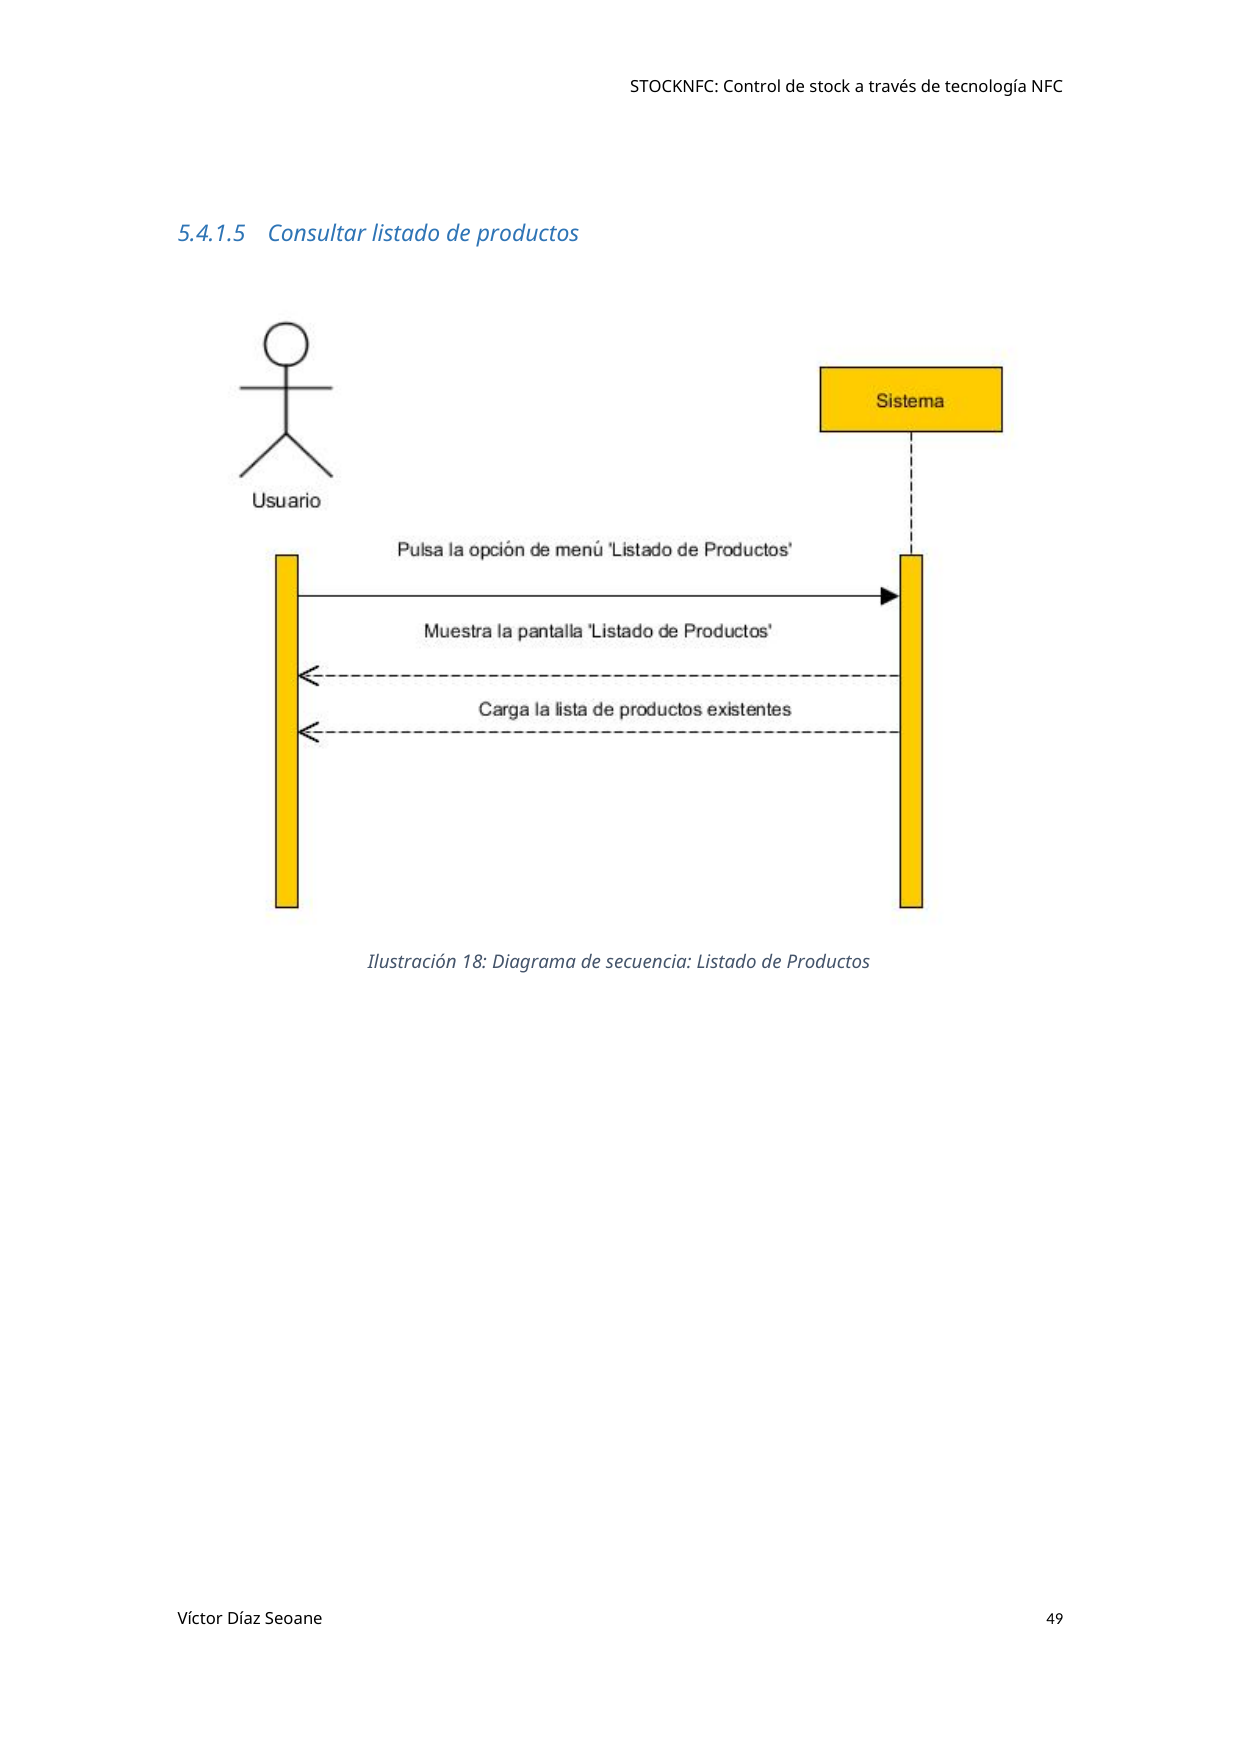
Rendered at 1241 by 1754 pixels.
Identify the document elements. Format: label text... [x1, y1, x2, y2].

text Ilustración 18: Diagrama de secuencia: Listado de Productos [177, 949, 1063, 974]
subtitle Consultar listado de productos [177, 217, 1063, 249]
